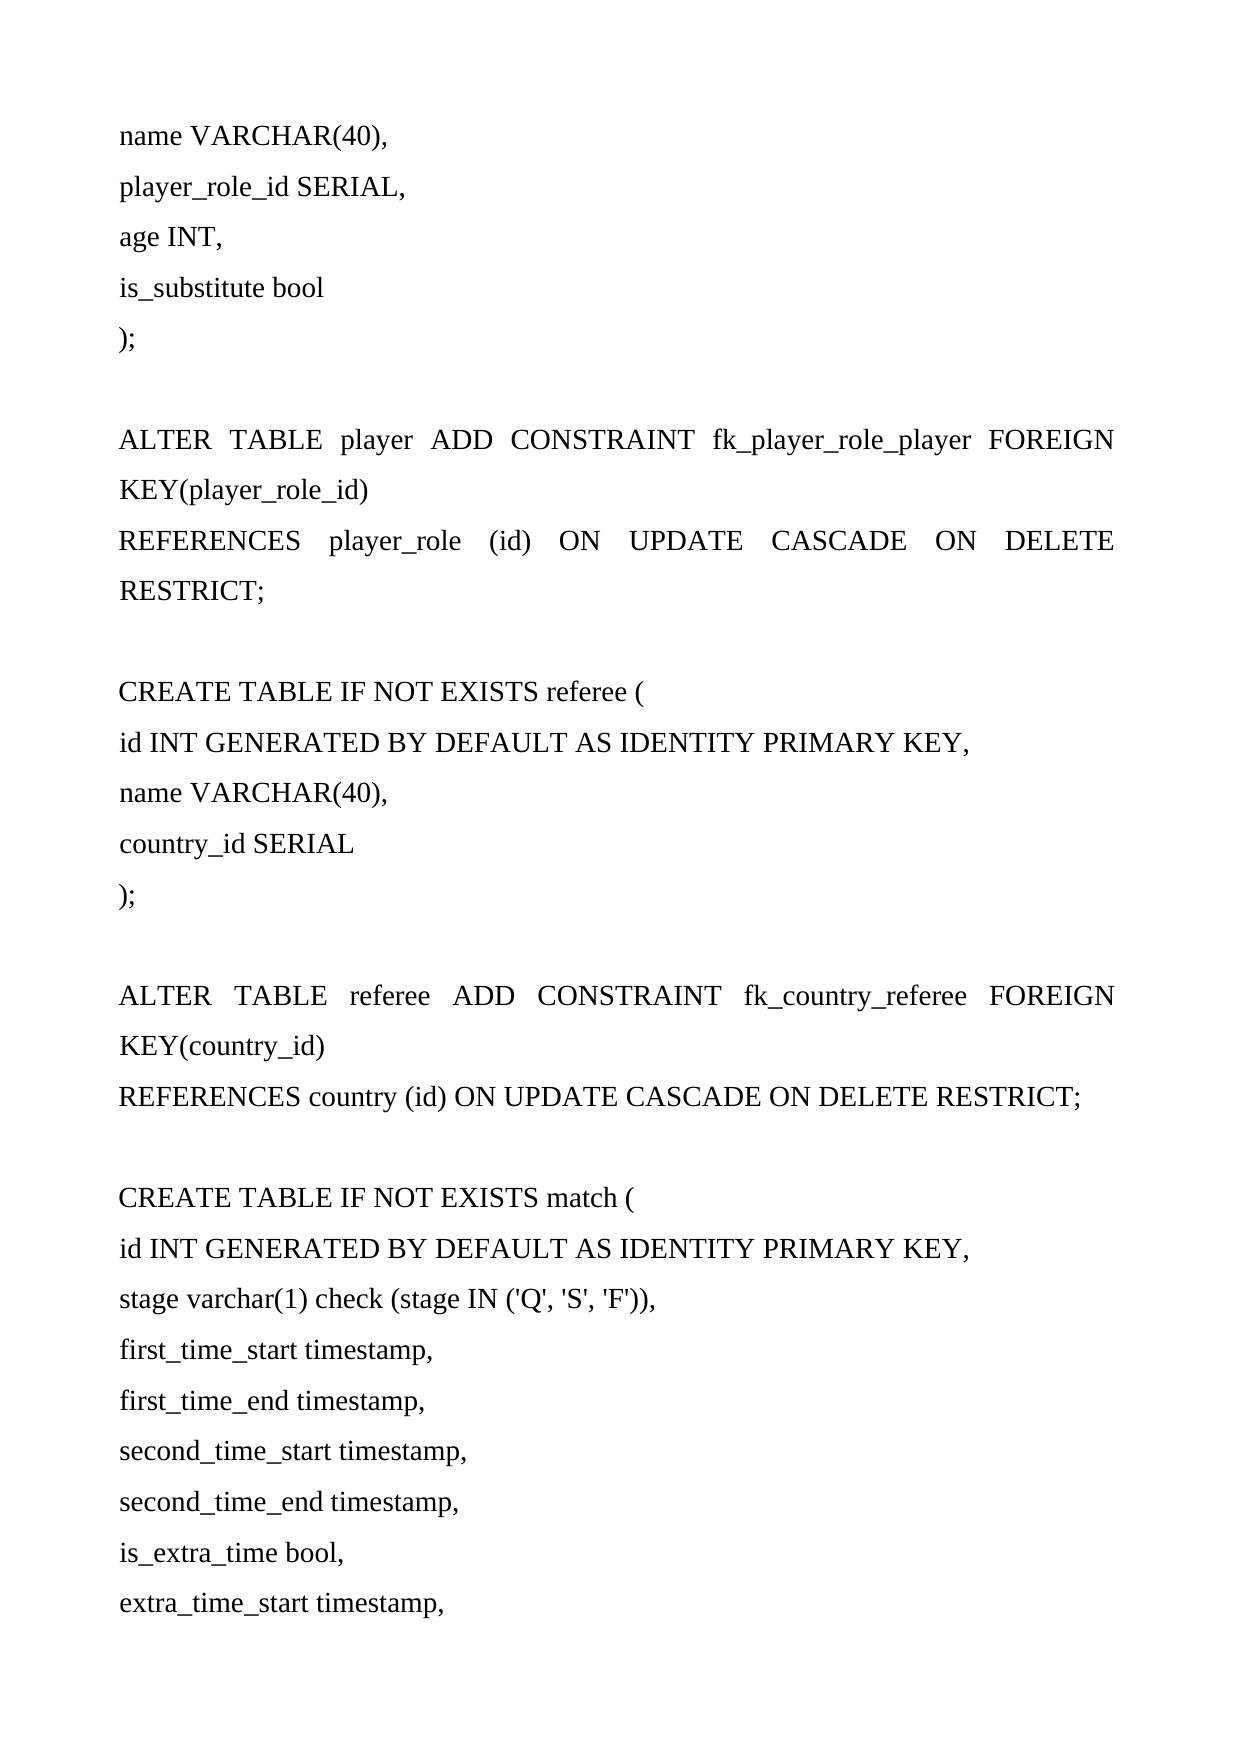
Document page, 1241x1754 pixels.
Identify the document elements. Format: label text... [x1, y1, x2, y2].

text ); [118, 321, 1116, 354]
text stage varchar(1) check (stage IN ('Q', 'S', 'F')), [118, 1282, 1116, 1315]
text first_time_start timestamp, [118, 1332, 1116, 1366]
text player_role_id SERIAL, [118, 169, 1116, 202]
text CREATE TABLE IF NOT EXISTS referee ( [118, 674, 1116, 708]
text name VARCHAR(40), [118, 118, 1116, 152]
text REFERENCES player_role (id) ON UPDATE CASCADE ON DELETE RESTRICT; [118, 523, 1116, 607]
text country_id SERIAL [118, 826, 1116, 860]
text ); [118, 877, 1116, 910]
text second_time_end timestamp, [118, 1484, 1116, 1518]
text first_time_end timestamp, [118, 1383, 1116, 1416]
text age INT, [118, 219, 1116, 253]
text is_substitute bool [118, 270, 1116, 303]
text ALTER TABLE referee ADD CONSTRAINT fk_country_referee FOREIGN KEY(country_id) [118, 978, 1116, 1062]
text second_time_start timestamp, [118, 1433, 1116, 1467]
text CREATE TABLE IF NOT EXISTS match ( [118, 1180, 1116, 1214]
text REFERENCES country (id) ON UPDATE CASCADE ON DELETE RESTRICT; [118, 1079, 1116, 1113]
text id INT GENERATED BY DEFAULT AS IDENTITY PRIMARY KEY, [118, 725, 1116, 758]
text id INT GENERATED BY DEFAULT AS IDENTITY PRIMARY KEY, [118, 1231, 1116, 1264]
text ALTER TABLE player ADD CONSTRAINT fk_player_role_player FOREIGN KEY(player_role_id) [118, 422, 1116, 506]
text extra_time_start timestamp, [118, 1585, 1116, 1619]
text name VARCHAR(40), [118, 776, 1116, 809]
text is_extra_time bool, [118, 1535, 1116, 1568]
